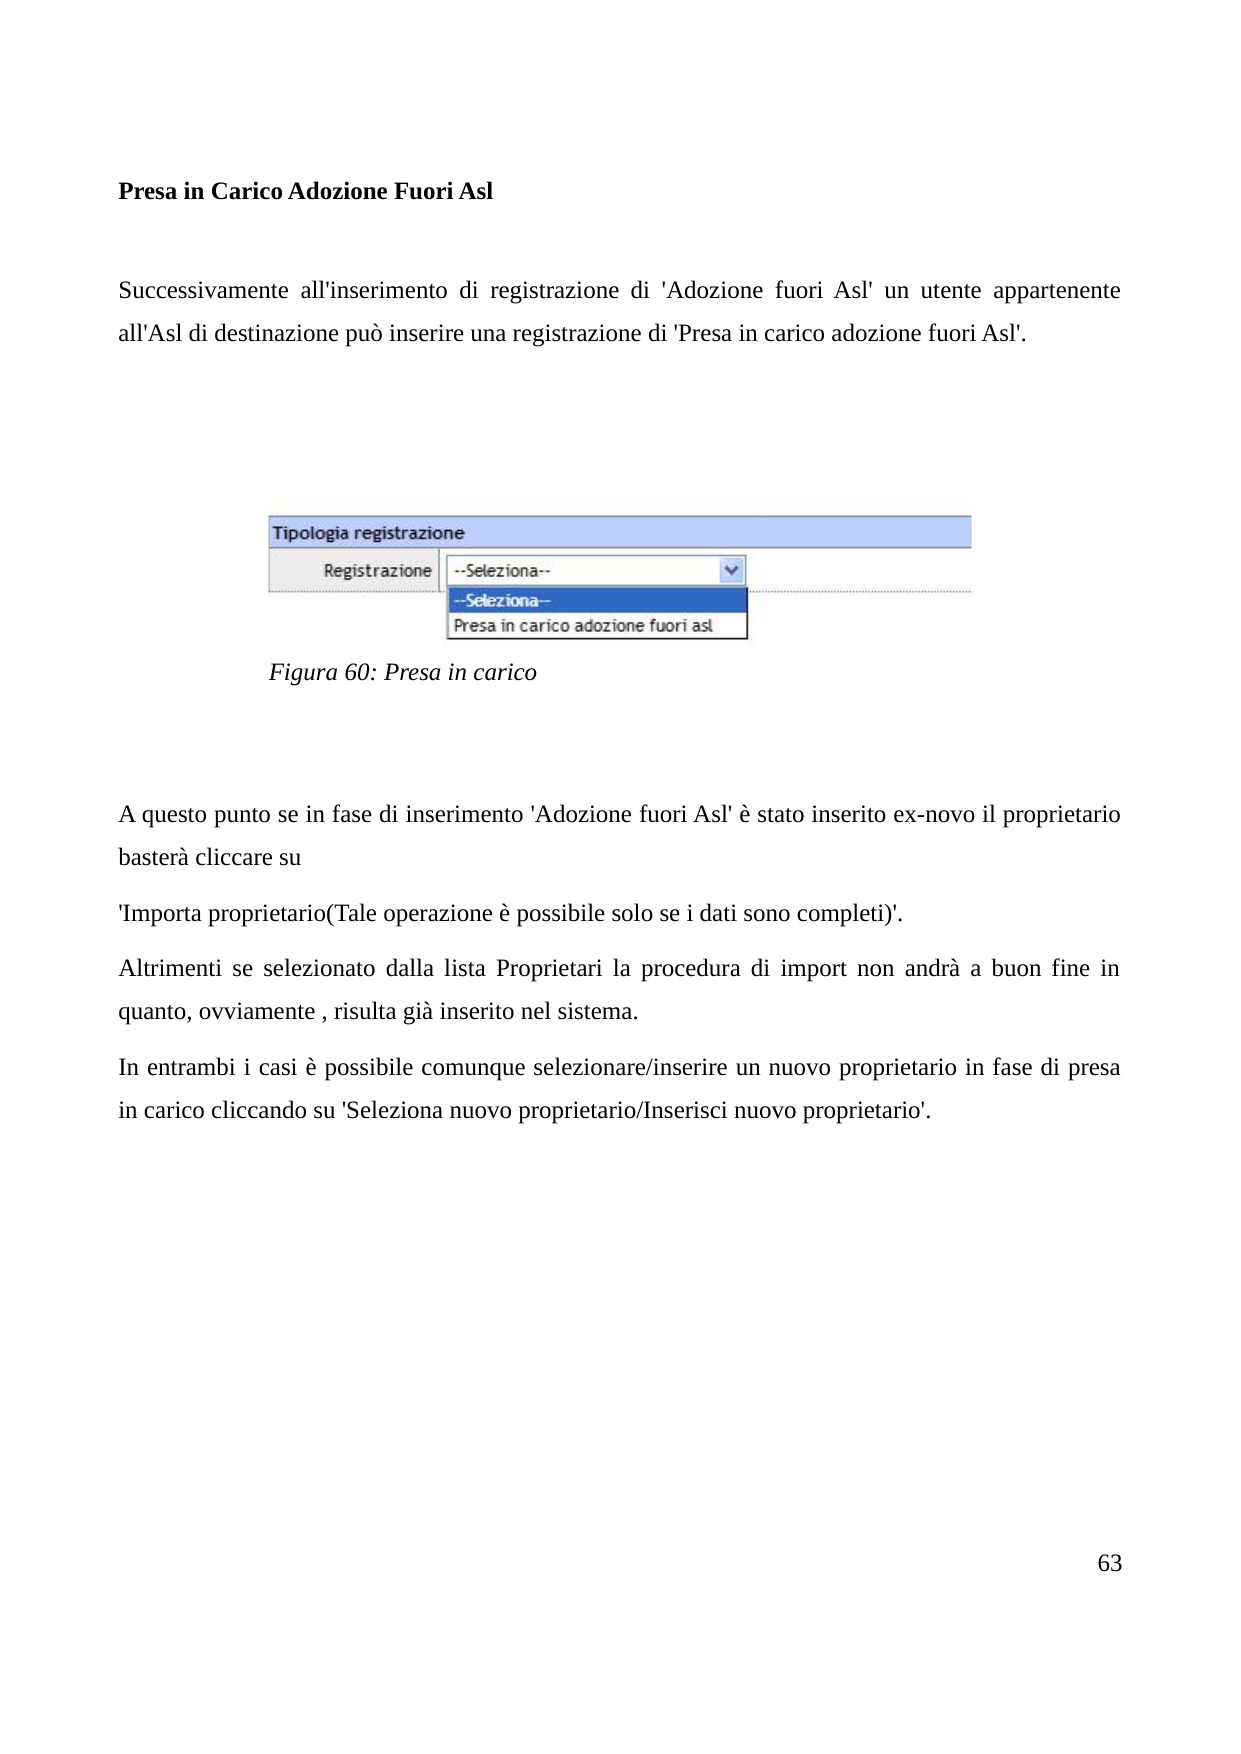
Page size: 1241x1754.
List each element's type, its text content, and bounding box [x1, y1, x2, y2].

text A questo punto se in fase di inserimento 'Adozione fuori Asl' è stato inserito ex-novo il proprietario basterà cliccare su [118, 756, 1122, 871]
text Successivamente all'inserimento di registrazione di 'Adozione fuori Asl' un utente appartenente all'Asl di destinazione può inserire una registrazione di 'Presa in carico adozione fuori Asl'. [118, 232, 1122, 347]
text 'Importa proprietario(Tale operazione è possibile solo se i dati sono completi)'. [118, 898, 1122, 926]
text Presa in Carico Adozione Fuori Asl [118, 176, 1122, 205]
text Figura 60: Presa in carico [268, 657, 972, 686]
text Altrimenti se selezionato dalla lista Proprietari la procedura di import non andrà a buon fine in quanto, ovviamente , risulta già inserito nel sistema. [118, 953, 1122, 1025]
picture [268, 497, 972, 657]
text In entrambi i casi è possibile comunque selezionare/inserire un nuovo proprietario in fase di presa in carico cliccando su 'Seleziona nuovo proprietario/Inserisci nuovo proprietario'. [118, 1052, 1122, 1124]
